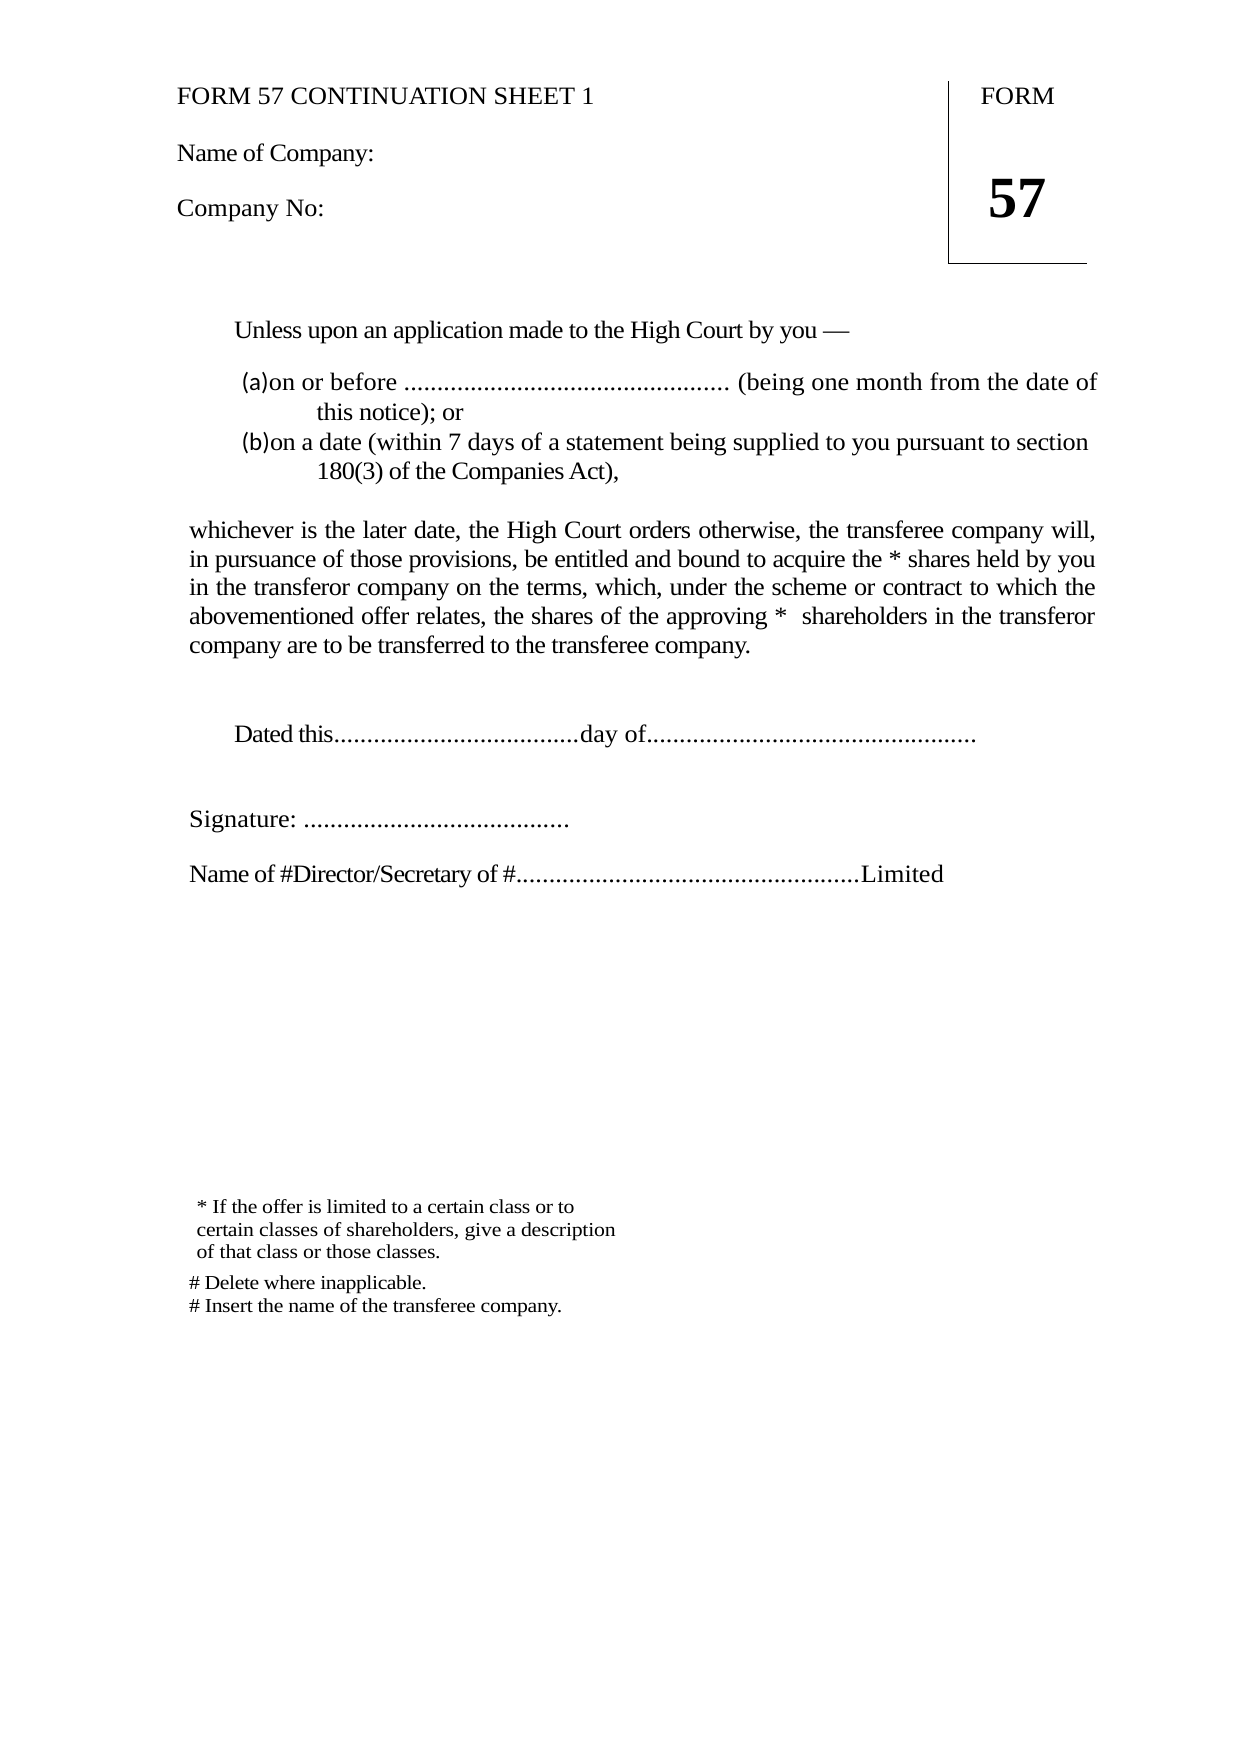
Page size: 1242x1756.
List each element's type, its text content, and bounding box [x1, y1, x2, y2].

text Dated this day of [234, 719, 1104, 747]
table_header FORM 57 [949, 81, 1087, 263]
table_header [869, 81, 948, 263]
list on or before (being one month from the date of this notice); or [241, 366, 1104, 426]
text * If the offer is limited to a certain class or to certain classes of shareholders, give a description of that class or those classes. [196, 1195, 624, 1263]
text Signature: [189, 804, 1104, 832]
text whichever is the later date, the High Court orders otherwise, the transferee company will, in pursuance of those provisions, be entitled and bound to acquire the * shares held by you in the transferor company on the terms, which, under the scheme or contract to which the abovementioned offer relates, the shares of the approving * shareholders in the transferor company are to be transferred to the transferee company. [189, 515, 1097, 659]
text Name of #Director/Secretary of # Limited [189, 859, 1104, 887]
text # Delete where inapplicable. [189, 1271, 1104, 1294]
list on a date (within 7 days of a statement being supplied to you pursuant to section 180(3) of the Companies Act), [241, 426, 1097, 485]
table_header FORM 57 CONTINUATION SHEET 1 Name of Company: <o.name> Company No: <o.uen> [177, 81, 869, 263]
text Unless upon an application made to the High Court by you — [234, 315, 1104, 344]
text # Insert the name of the transferee company. [189, 1294, 1104, 1316]
